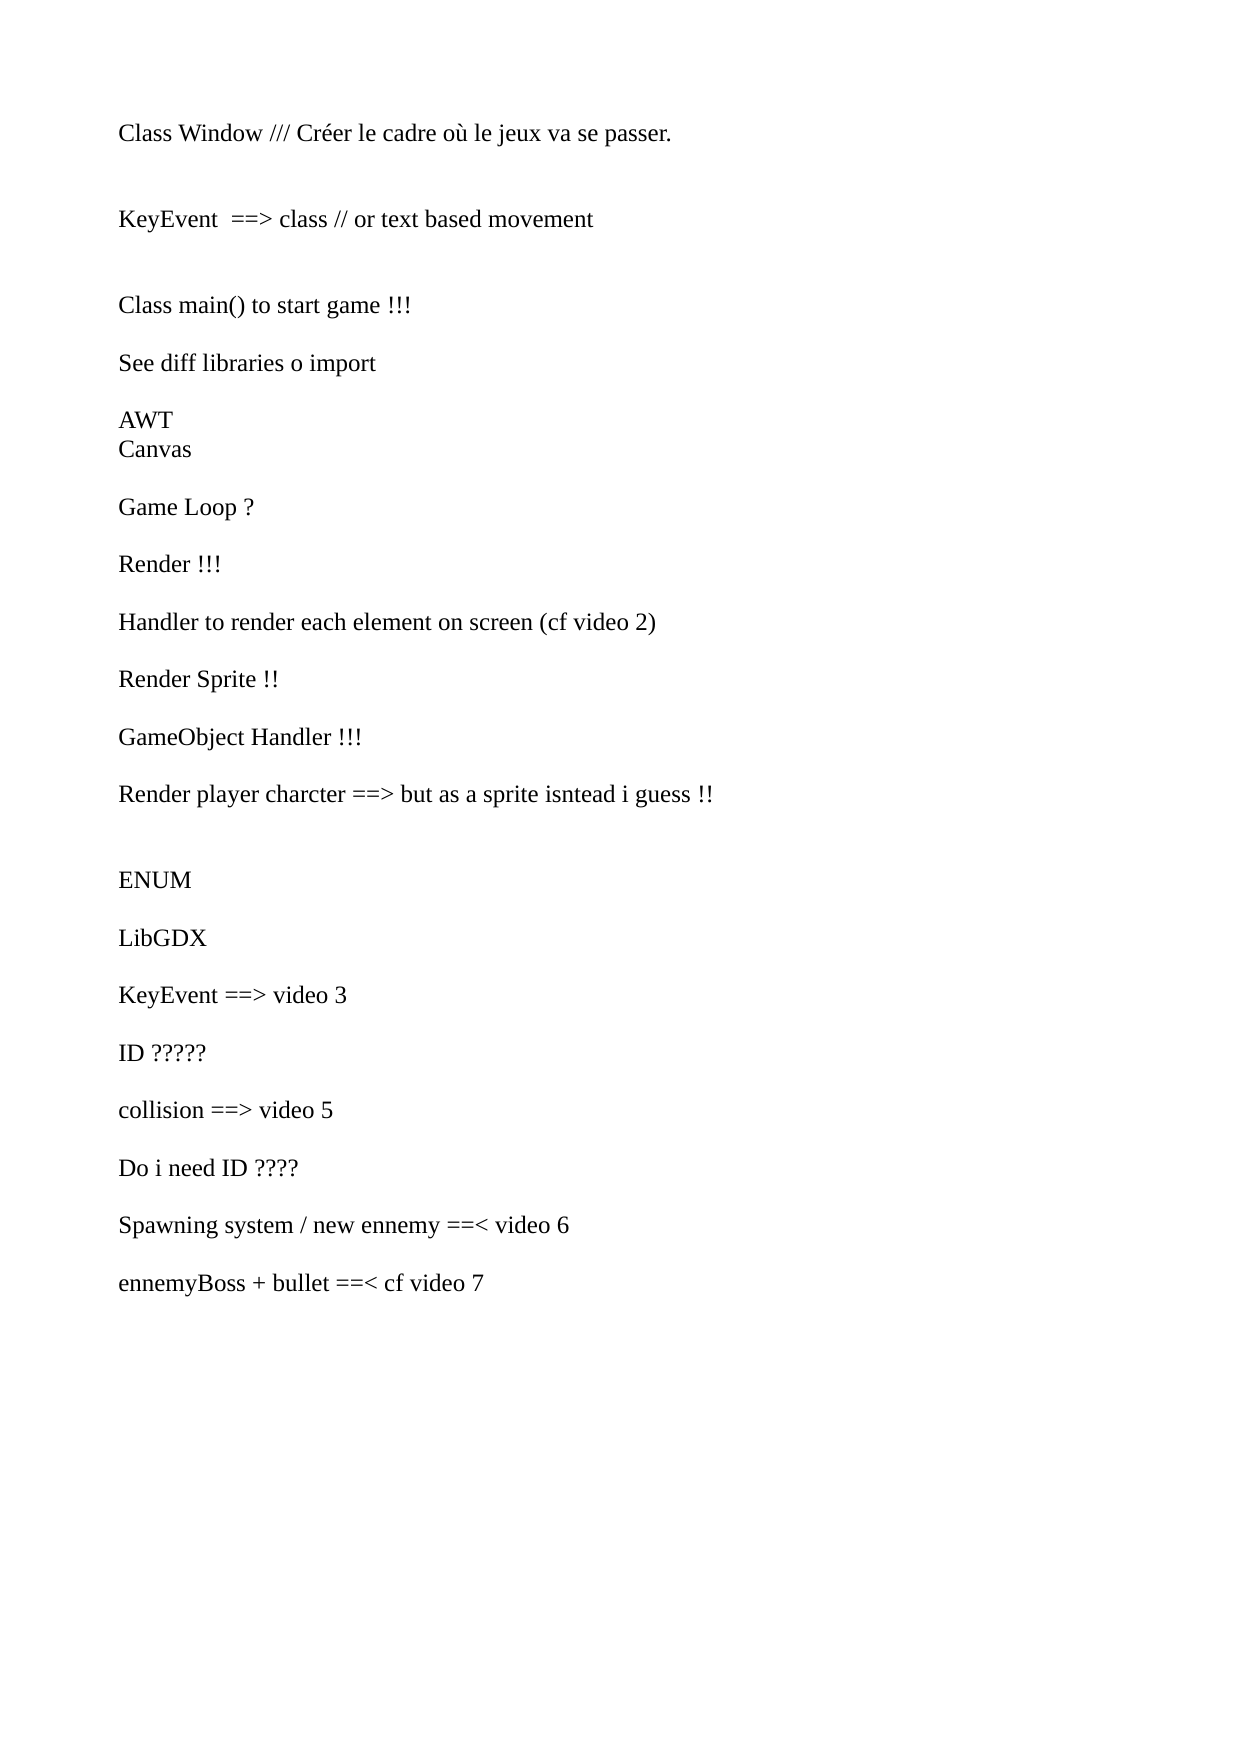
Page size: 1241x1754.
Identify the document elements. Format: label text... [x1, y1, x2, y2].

text KeyEvent ==> class // or text based movement [118, 204, 1122, 233]
text Render !!! [118, 549, 1122, 578]
text LibGDX [118, 923, 1122, 952]
text GameObject Handler !!! [118, 722, 1122, 751]
text ID ????? [118, 1038, 1122, 1067]
text Render Sprite !! [118, 664, 1122, 693]
text See diff libraries o import [118, 348, 1122, 377]
text Class main() to start game !!! [118, 291, 1122, 319]
text collision ==> video 5 [118, 1096, 1122, 1124]
text Canvas [118, 434, 1122, 463]
text Handler to render each element on screen (cf video 2) [118, 607, 1122, 636]
text ennemyBoss + bullet ==< cf video 7 [118, 1268, 1122, 1297]
text Spawning system / new ennemy ==< video 6 [118, 1211, 1122, 1239]
text Class Window /// Créer le cadre où le jeux va se passer. [118, 118, 1122, 147]
text Render player charcter ==> but as a sprite isntead i guess !! [118, 779, 1122, 808]
text Do i need ID ???? [118, 1153, 1122, 1182]
text Game Loop ? [118, 492, 1122, 521]
text AWT [118, 406, 1122, 434]
text ENUM [118, 866, 1122, 894]
text KeyEvent ==> video 3 [118, 981, 1122, 1009]
